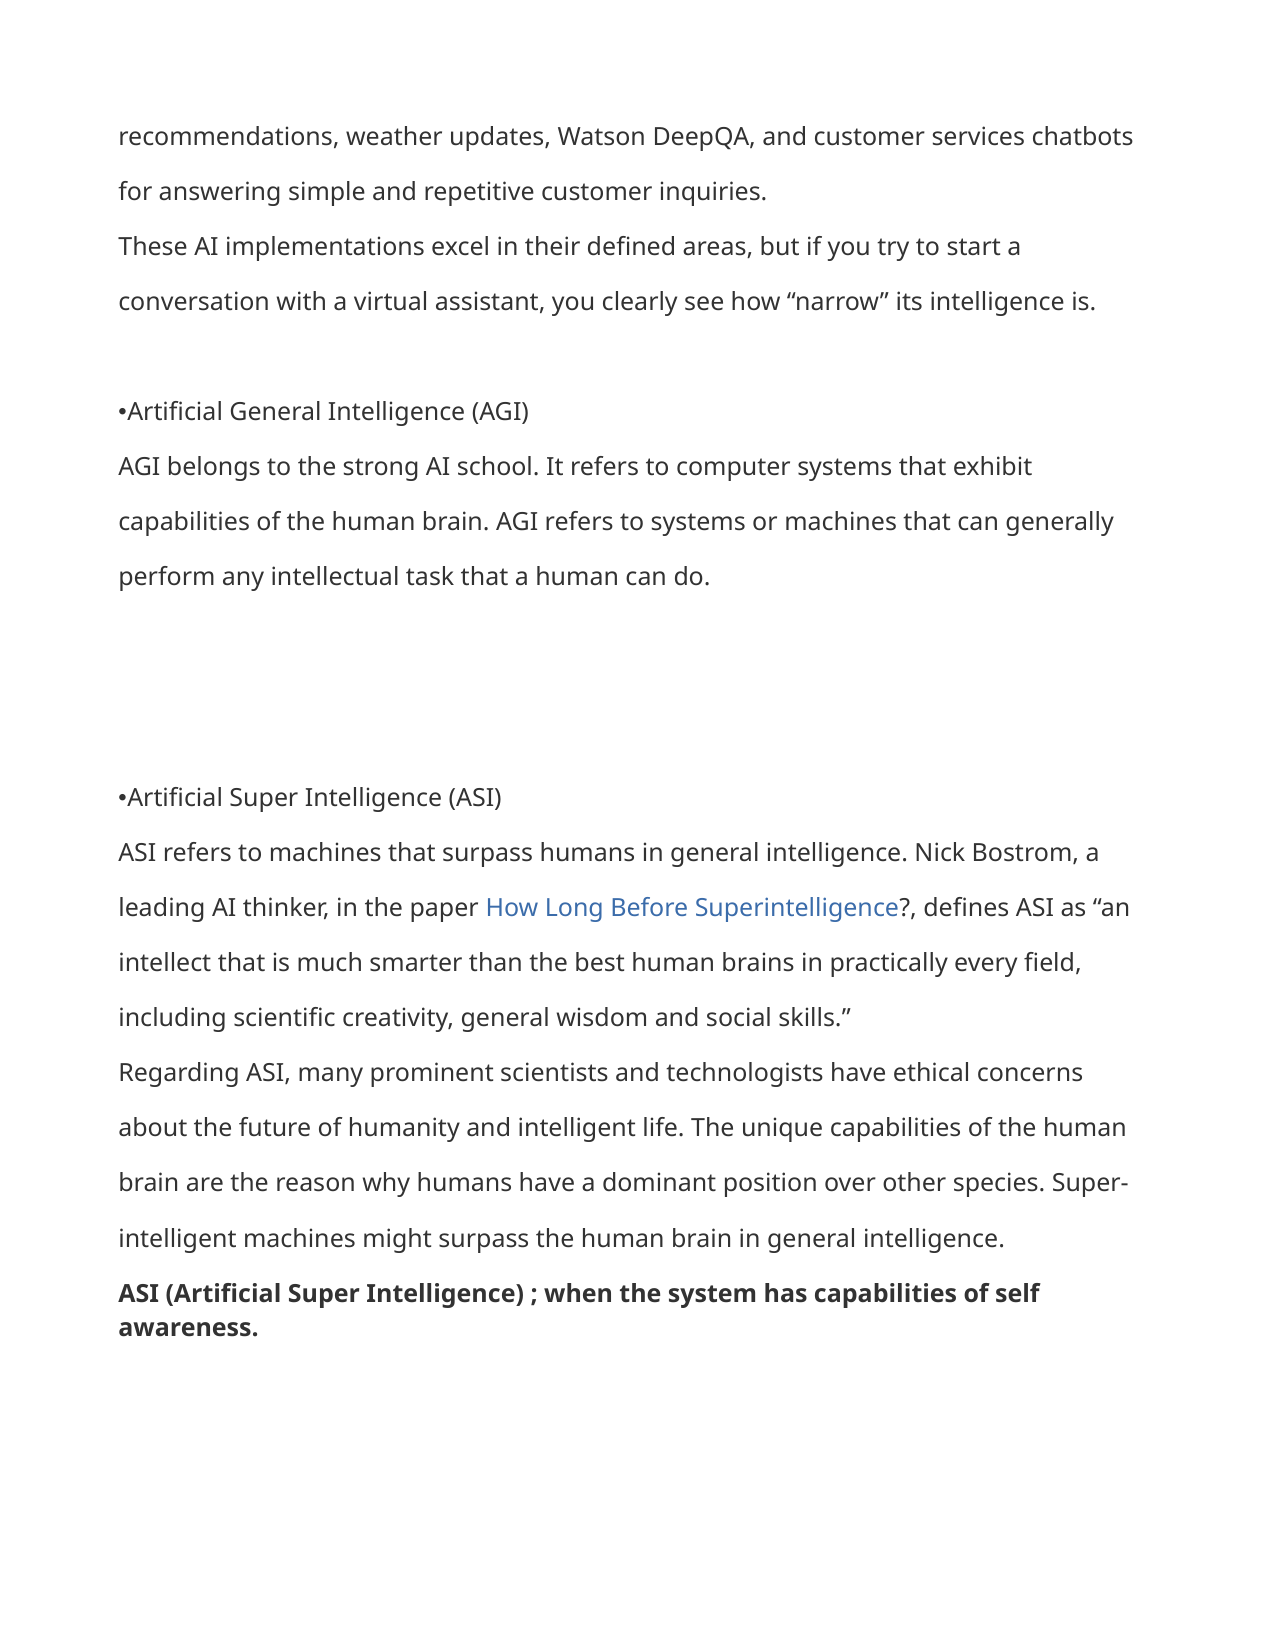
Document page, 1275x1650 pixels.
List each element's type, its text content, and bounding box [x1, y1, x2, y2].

text ASI (Artificial Super Intelligence) ; when the system has capabilities of self awareness. [118, 1275, 1157, 1343]
list Regarding ASI, many prominent scientists and technologists have ethical concerns about the future of humanity and intelligent life. The unique capabilities of the human brain are the reason why humans have a dominant position over other species. Super-intelligent machines might surpass the human brain in general intelligence. [118, 1055, 1157, 1254]
list recommendations, weather updates, Watson DeepQA, and customer services chatbots for answering simple and repetitive customer inquiries. [118, 118, 1157, 207]
list AGI belongs to the strong AI school. It refers to computer systems that exhibit capabilities of the human brain. AGI refers to systems or machines that can generally perform any intellectual task that a human can do. [118, 449, 1157, 593]
list ASI refers to machines that surpass humans in general intelligence. Nick Bostrom, a leading AI thinker, in the paper How Long Before Superintelligence?, defines ASI as “an intellect that is much smarter than the best human brains in practically every field, including scientific creativity, general wisdom and social skills.” [118, 834, 1157, 1034]
list These AI implementations excel in their defined areas, but if you try to start a conversation with a virtual assistant, you clearly see how “narrow” its intelligence is. [118, 228, 1157, 317]
list Artificial Super Intelligence (ASI) [118, 779, 1157, 813]
list Artificial General Intelligence (AGI) [118, 394, 1157, 428]
